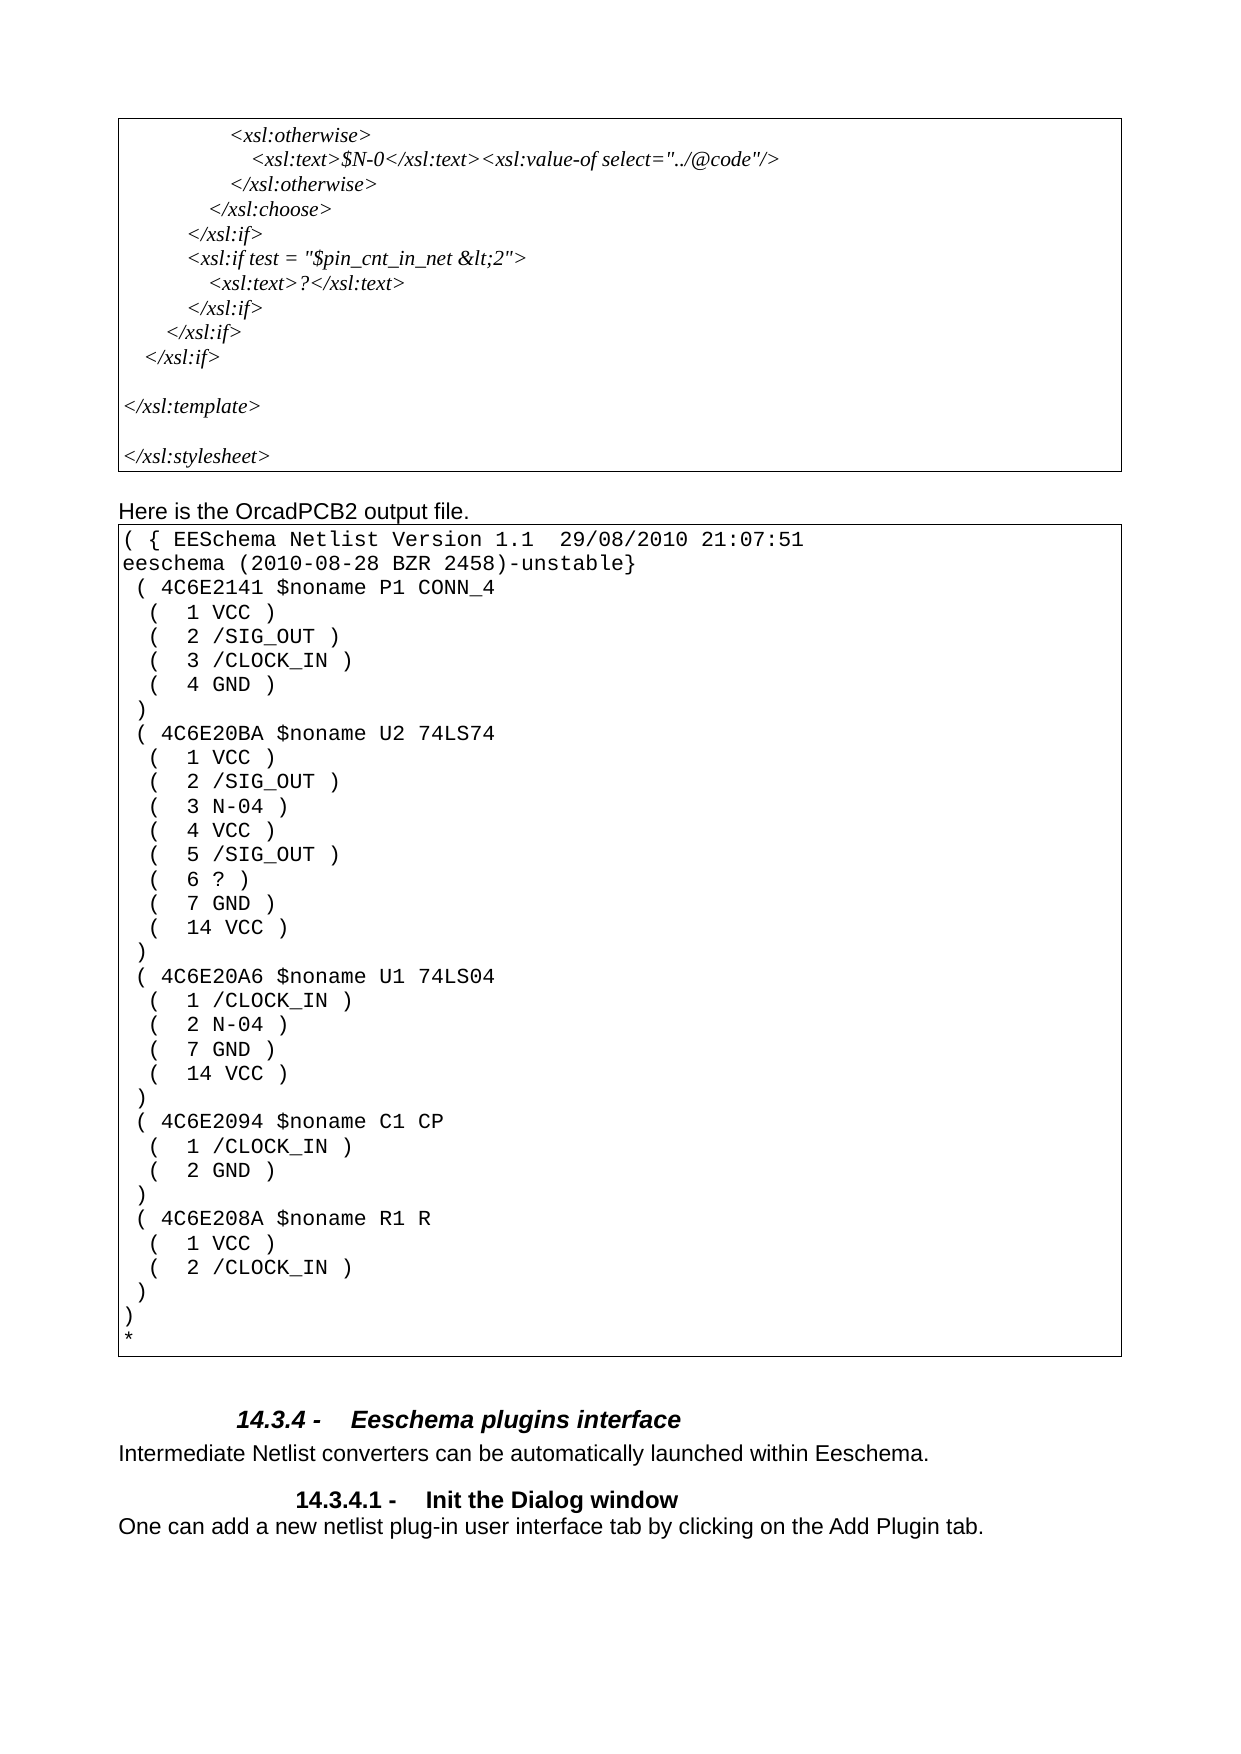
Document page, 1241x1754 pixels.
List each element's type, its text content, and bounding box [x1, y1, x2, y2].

text ( 3 N-04 ) [119, 791, 1121, 816]
text ( 1 /CLOCK_IN ) [119, 986, 1121, 1010]
text ( 3 /CLOCK_IN ) [119, 646, 1121, 670]
text * [119, 1325, 1121, 1356]
text ( 4 GND ) [119, 670, 1121, 694]
text ( 4 VCC ) [119, 816, 1121, 840]
text ( 7 GND ) [119, 1034, 1121, 1058]
text ( 2 N-04 ) [119, 1010, 1121, 1034]
text Here is the OrcadPCB2 output file. [118, 498, 1122, 524]
text ( 14 VCC ) [119, 913, 1121, 937]
text ( 5 /SIG_OUT ) [119, 840, 1121, 864]
text </xsl:stylesheet> [119, 439, 1121, 471]
text ( 1 VCC ) [119, 1228, 1121, 1252]
text ( 4C6E20BA $noname U2 74LS74 [119, 718, 1121, 743]
text ( 4C6E20A6 $noname U1 74LS04 [119, 961, 1121, 986]
text ) [119, 694, 1121, 718]
text </xsl:if> [119, 340, 1121, 369]
text ( 7 GND ) [119, 888, 1121, 913]
text </xsl:otherwise> [119, 167, 1121, 192]
text ) [119, 1301, 1121, 1325]
text <xsl:text>?</xsl:text> [119, 266, 1121, 291]
text ) [119, 1180, 1121, 1204]
subtitle Eeschema plugins interface [236, 1405, 1122, 1434]
text ) [119, 1277, 1121, 1301]
text ( 2 /SIG_OUT ) [119, 767, 1121, 791]
text eeschema (2010-08-28 BZR 2458)-unstable} [119, 549, 1121, 573]
text ( 6 ? ) [119, 864, 1121, 888]
text <xsl:if test = "$pin_cnt_in_net &lt;2"> [119, 242, 1121, 266]
subtitle Init the Dialog window [295, 1486, 1122, 1513]
text ( 2 /SIG_OUT ) [119, 621, 1121, 646]
text ( 1 /CLOCK_IN ) [119, 1131, 1121, 1155]
text <xsl:otherwise> [119, 119, 1121, 143]
text </xsl:template> [119, 390, 1121, 418]
text Intermediate Netlist converters can be automatically launched within Eeschema. [118, 1440, 1122, 1467]
text </xsl:choose> [119, 192, 1121, 217]
text ( 14 VCC ) [119, 1058, 1121, 1083]
text <xsl:text>$N-0</xsl:text><xsl:value-of select="../@code"/> [119, 143, 1121, 167]
text ( { EESchema Netlist Version 1.1 29/08/2010 21:07:51 [119, 525, 1121, 549]
text ) [119, 937, 1121, 961]
text </xsl:if> [119, 217, 1121, 242]
text ( 1 VCC ) [119, 597, 1121, 621]
text ) [119, 1083, 1121, 1107]
text ( 4C6E2094 $noname C1 CP [119, 1107, 1121, 1131]
text </xsl:if> [119, 291, 1121, 316]
text ( 4C6E2141 $noname P1 CONN_4 [119, 573, 1121, 597]
text ( 4C6E208A $noname R1 R [119, 1204, 1121, 1228]
text ( 2 /CLOCK_IN ) [119, 1252, 1121, 1277]
text ( 2 GND ) [119, 1155, 1121, 1180]
text One can add a new netlist plug-in user interface tab by clicking on the Add Plugin tab. [118, 1513, 1122, 1539]
text ( 1 VCC ) [119, 743, 1121, 767]
text </xsl:if> [119, 316, 1121, 340]
